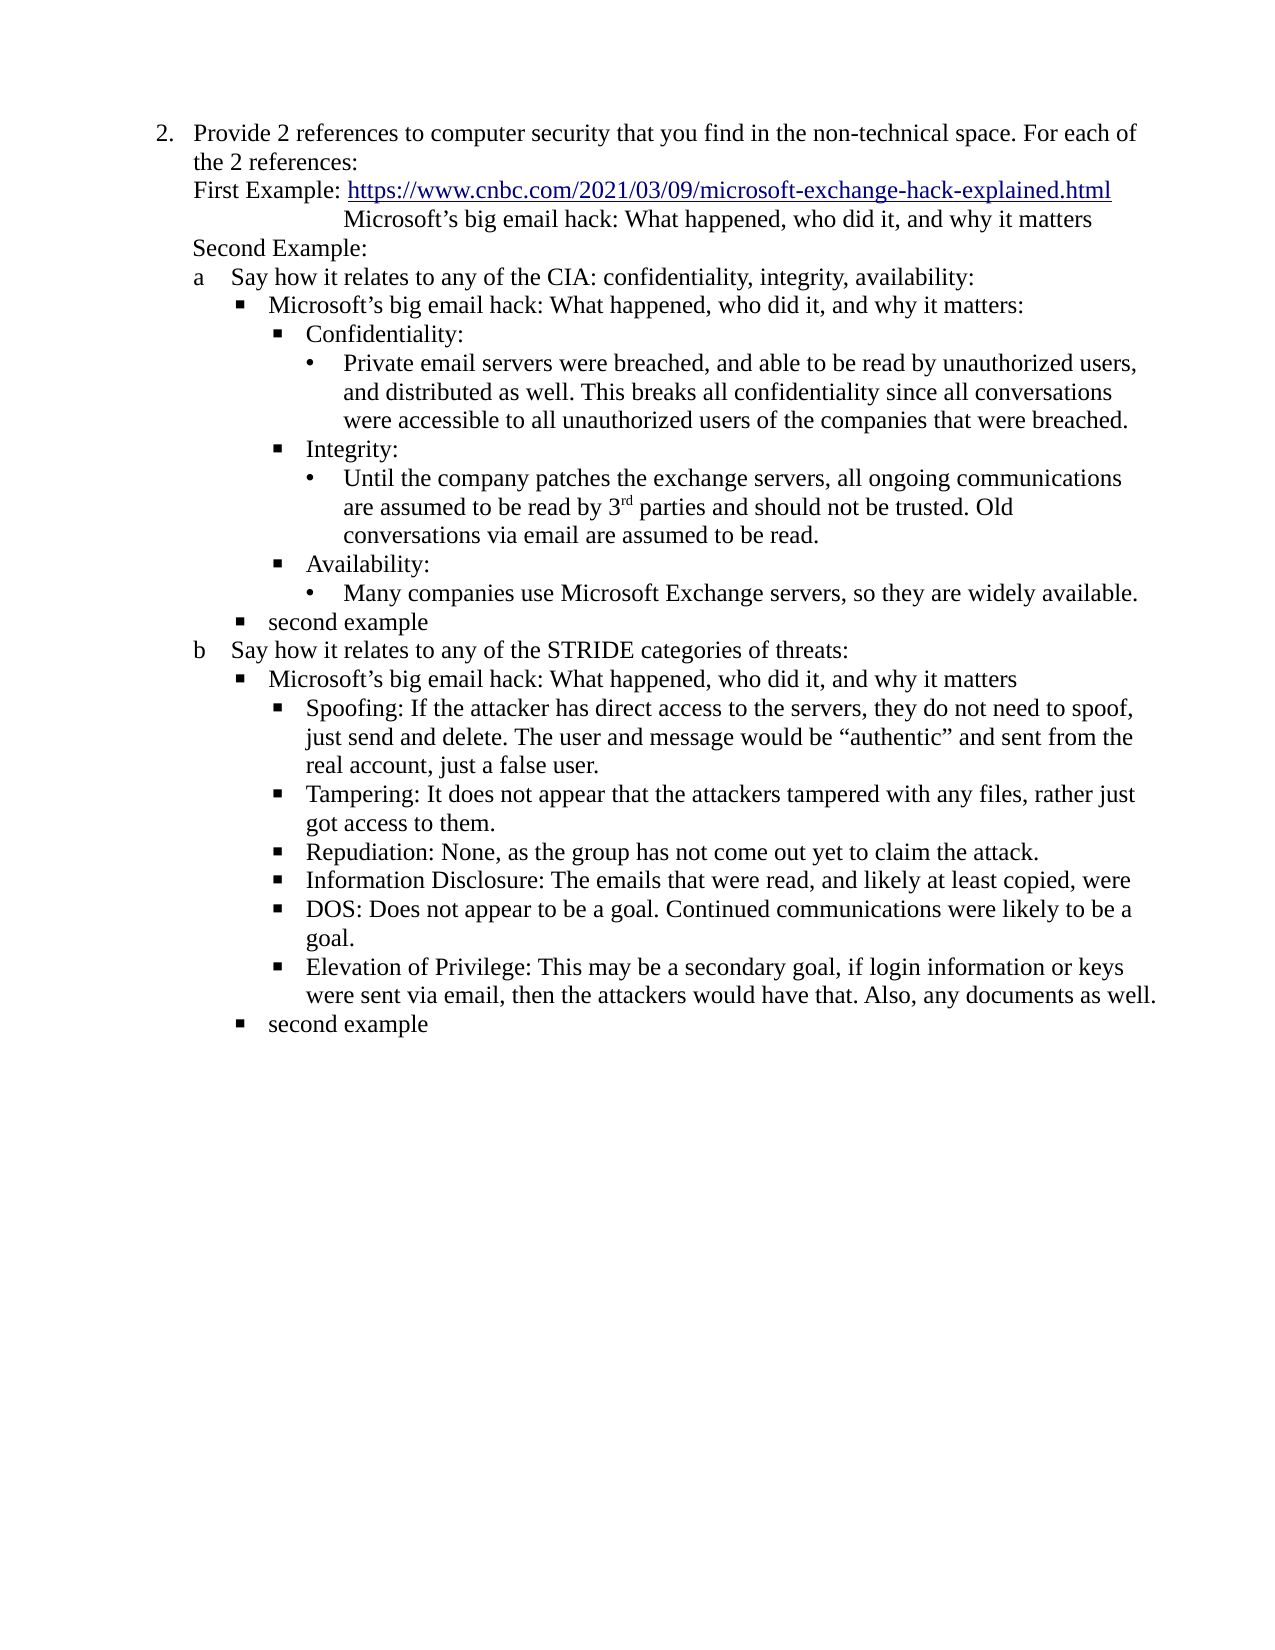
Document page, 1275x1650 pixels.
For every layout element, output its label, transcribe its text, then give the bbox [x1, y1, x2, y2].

list Repudiation: None, as the group has not come out yet to claim the attack. [268, 837, 1157, 866]
list Private email servers were breached, and able to be read by unauthorized users, and distributed as well. This breaks all confidentiality since all conversations were accessible to all unauthorized users of the companies that were breached. [306, 348, 1157, 434]
list First Example: https://www.cnbc.com/2021/03/09/microsoft-exchange-hack-explained.html [156, 176, 1157, 204]
list Confidentiality: [268, 319, 1157, 348]
text Second Example: [118, 233, 1157, 262]
list Say how it relates to any of the STRIDE categories of threats: [193, 636, 1157, 664]
list Microsoft’s big email hack: What happened, who did it, and why it matters [231, 664, 1157, 693]
list second example [231, 607, 1157, 636]
list Microsoft’s big email hack: What happened, who did it, and why it matters: [231, 291, 1157, 319]
list Say how it relates to any of the CIA: confidentiality, integrity, availability: [193, 262, 1157, 291]
list Many companies use Microsoft Exchange servers, so they are widely available. [306, 578, 1157, 607]
list Information Disclosure: The emails that were read, and likely at least copied, were [268, 866, 1157, 894]
list Spoofing: If the attacker has direct access to the servers, they do not need to spoof, just send and delete. The user and message would be “authentic” and sent from the real account, just a false user. [268, 693, 1157, 779]
list second example [231, 1009, 1157, 1038]
list Provide 2 references to computer security that you find in the non-technical space. For each of the 2 references: [156, 118, 1157, 176]
list Integrity: [268, 434, 1157, 463]
list Microsoft’s big email hack: What happened, who did it, and why it matters [306, 204, 1157, 233]
list Availability: [268, 549, 1157, 578]
list Elevation of Privilege: This may be a secondary goal, if login information or keys were sent via email, then the attackers would have that. Also, any documents as well. [268, 952, 1157, 1009]
list Tampering: It does not appear that the attackers tampered with any files, rather just got access to them. [268, 779, 1157, 837]
list DOS: Does not appear to be a goal. Continued communications were likely to be a goal. [268, 894, 1157, 952]
list Until the company patches the exchange servers, all ongoing communications are assumed to be read by 3rd parties and should not be trusted. Old conversations via email are assumed to be read. [306, 463, 1157, 549]
